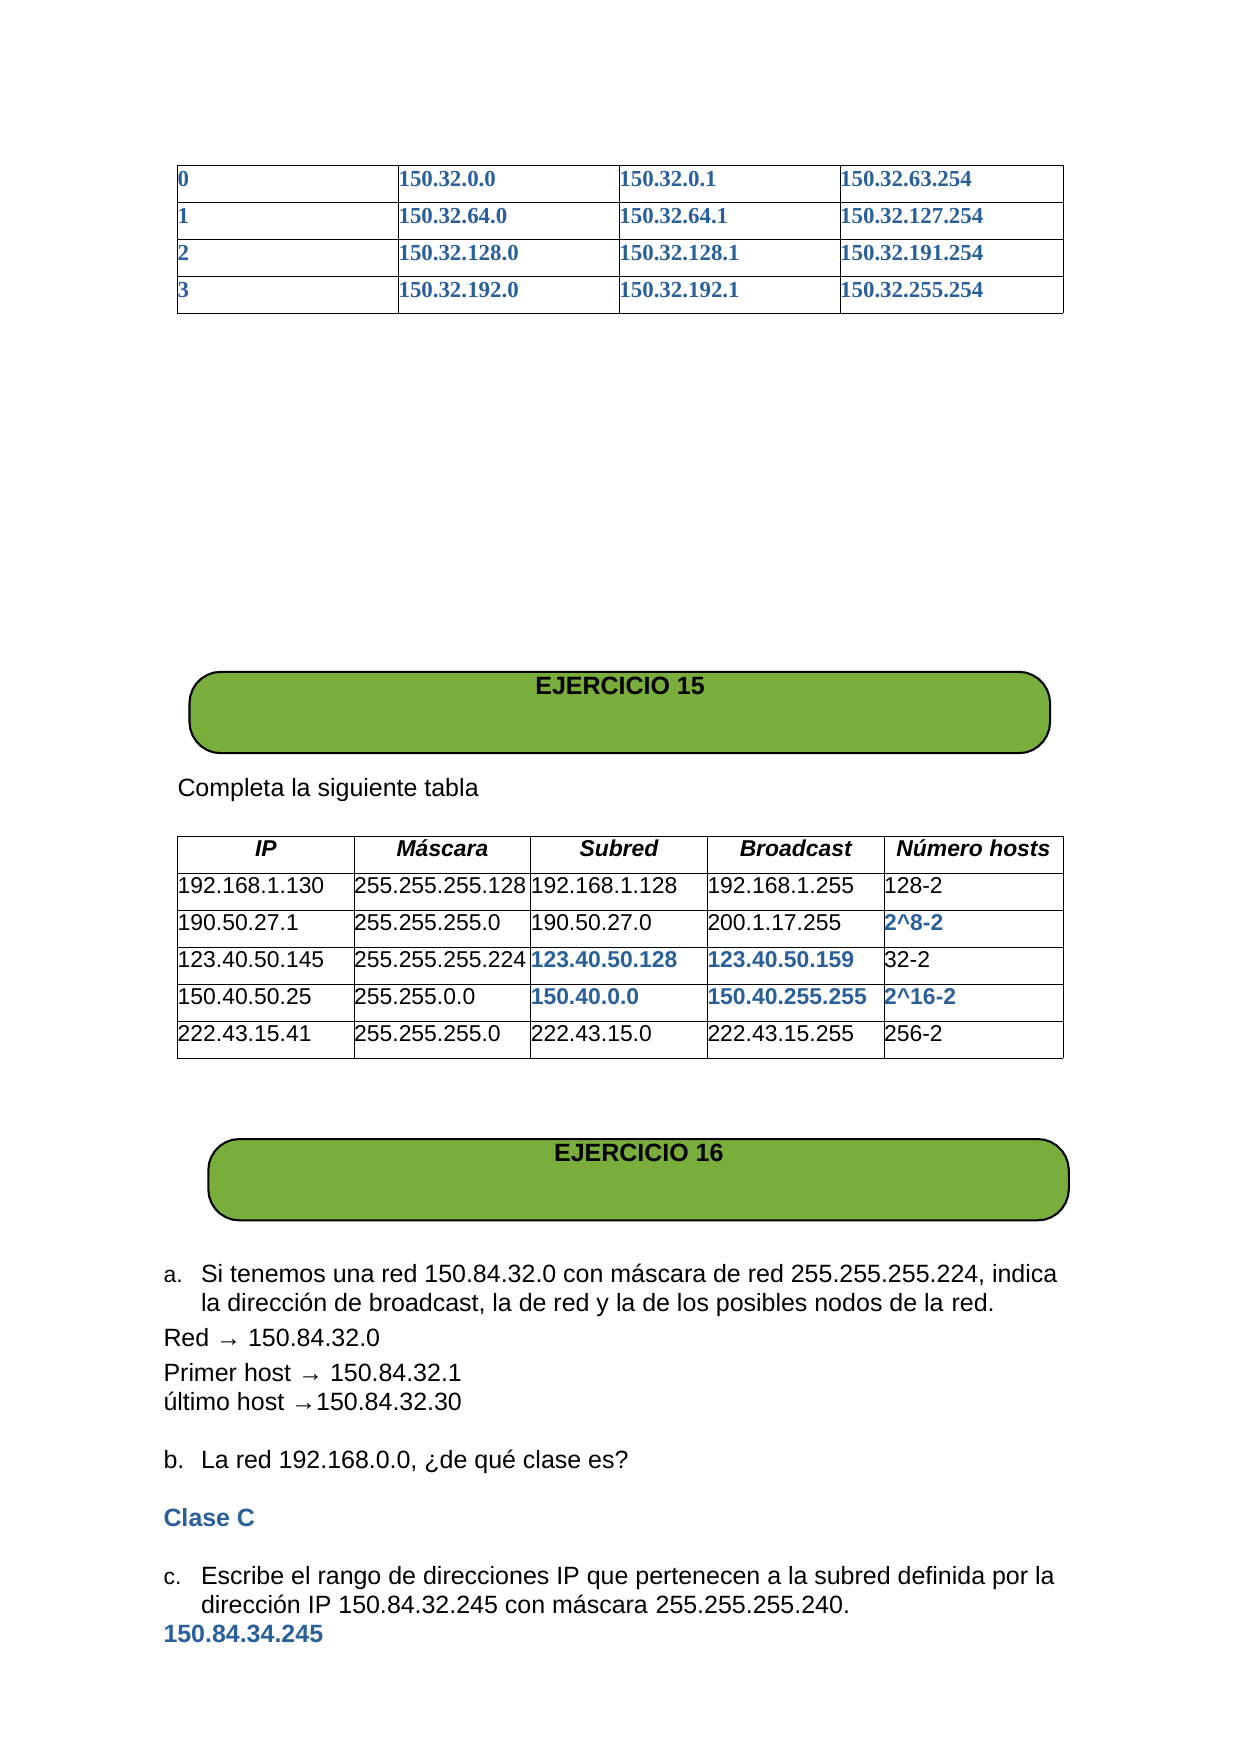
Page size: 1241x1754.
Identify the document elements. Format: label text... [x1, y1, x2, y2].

table_cell 150.40.255.255 [708, 985, 884, 1021]
table_cell 150.32.63.254 [841, 166, 1063, 202]
table_header Máscara [355, 837, 530, 873]
table_cell 256-2 [885, 1022, 1063, 1058]
table_cell 3 [178, 277, 398, 312]
table_cell 255.255.255.128 [355, 874, 530, 910]
table_cell 1 [178, 203, 398, 238]
table_cell 150.32.64.0 [399, 203, 619, 238]
table_cell 2^8-2 [885, 911, 1063, 947]
table_header Subred [531, 837, 707, 873]
list Si tenemos una red 150.84.32.0 con máscara de red 255.255.255.224, indica la dirección de broadcast, la de red y la de los posibles nodos de la red. [163, 1259, 1063, 1317]
table_cell 255.255.255.0 [355, 911, 530, 947]
table_cell 150.40.50.25 [178, 985, 354, 1021]
table_cell 190.50.27.0 [531, 911, 707, 947]
table_cell 150.32.64.1 [620, 203, 840, 238]
table_cell 2^16-2 [885, 985, 1063, 1021]
table_header Número hosts [885, 837, 1063, 873]
table_cell 2 [178, 240, 398, 276]
table_cell 150.32.128.1 [620, 240, 840, 276]
table_cell 123.40.50.159 [708, 948, 884, 984]
list Red → 150.84.32.0 [163, 1323, 1063, 1352]
table_header Broadcast [708, 837, 884, 873]
table_cell 150.32.0.0 [399, 166, 619, 202]
table_cell 222.43.15.255 [708, 1022, 884, 1058]
table_cell 192.168.1.128 [531, 874, 707, 910]
text EJERCICIO 16 [207, 1138, 1070, 1167]
list Primer host → 150.84.32.1 [163, 1358, 1063, 1387]
text último host →150.84.32.30 [89, 1387, 1240, 1416]
table_cell 190.50.27.1 [178, 911, 354, 947]
table_cell 222.43.15.0 [531, 1022, 707, 1058]
table_cell 32-2 [885, 948, 1063, 984]
table_cell 150.40.0.0 [531, 985, 707, 1021]
list Clase C [163, 1503, 1240, 1532]
table_cell 123.40.50.128 [531, 948, 707, 984]
table_cell 200.1.17.255 [708, 911, 884, 947]
table_cell 150.32.192.1 [620, 277, 840, 312]
table_cell 150.32.127.254 [841, 203, 1063, 238]
table_cell 128-2 [885, 874, 1063, 910]
table_cell 255.255.255.0 [355, 1022, 530, 1058]
table_header IP [178, 837, 354, 873]
text EJERCICIO 15 [188, 671, 1051, 699]
table_cell 192.168.1.255 [708, 874, 884, 910]
table_cell 192.168.1.130 [178, 874, 354, 910]
list 150.84.34.245 [163, 1619, 1063, 1648]
table_cell 150.32.128.0 [399, 240, 619, 276]
table_cell 255.255.0.0 [355, 985, 530, 1021]
list La red 192.168.0.0, ¿de qué clase es? [163, 1446, 1240, 1474]
table_cell 150.32.0.1 [620, 166, 840, 202]
table_cell 222.43.15.41 [178, 1022, 354, 1058]
table_cell 150.32.192.0 [399, 277, 619, 312]
table_cell 123.40.50.145 [178, 948, 354, 984]
list Escribe el rango de direcciones IP que pertenecen a la subred definida por la dirección IP 150.84.32.245 con máscara 255.255.255.240. [163, 1561, 1063, 1619]
text Completa la siguiente tabla [177, 773, 1240, 801]
table_cell 0 [178, 166, 398, 202]
table_cell 150.32.255.254 [841, 277, 1063, 312]
table_cell 255.255.255.224 [355, 948, 530, 984]
table_cell 150.32.191.254 [841, 240, 1063, 276]
